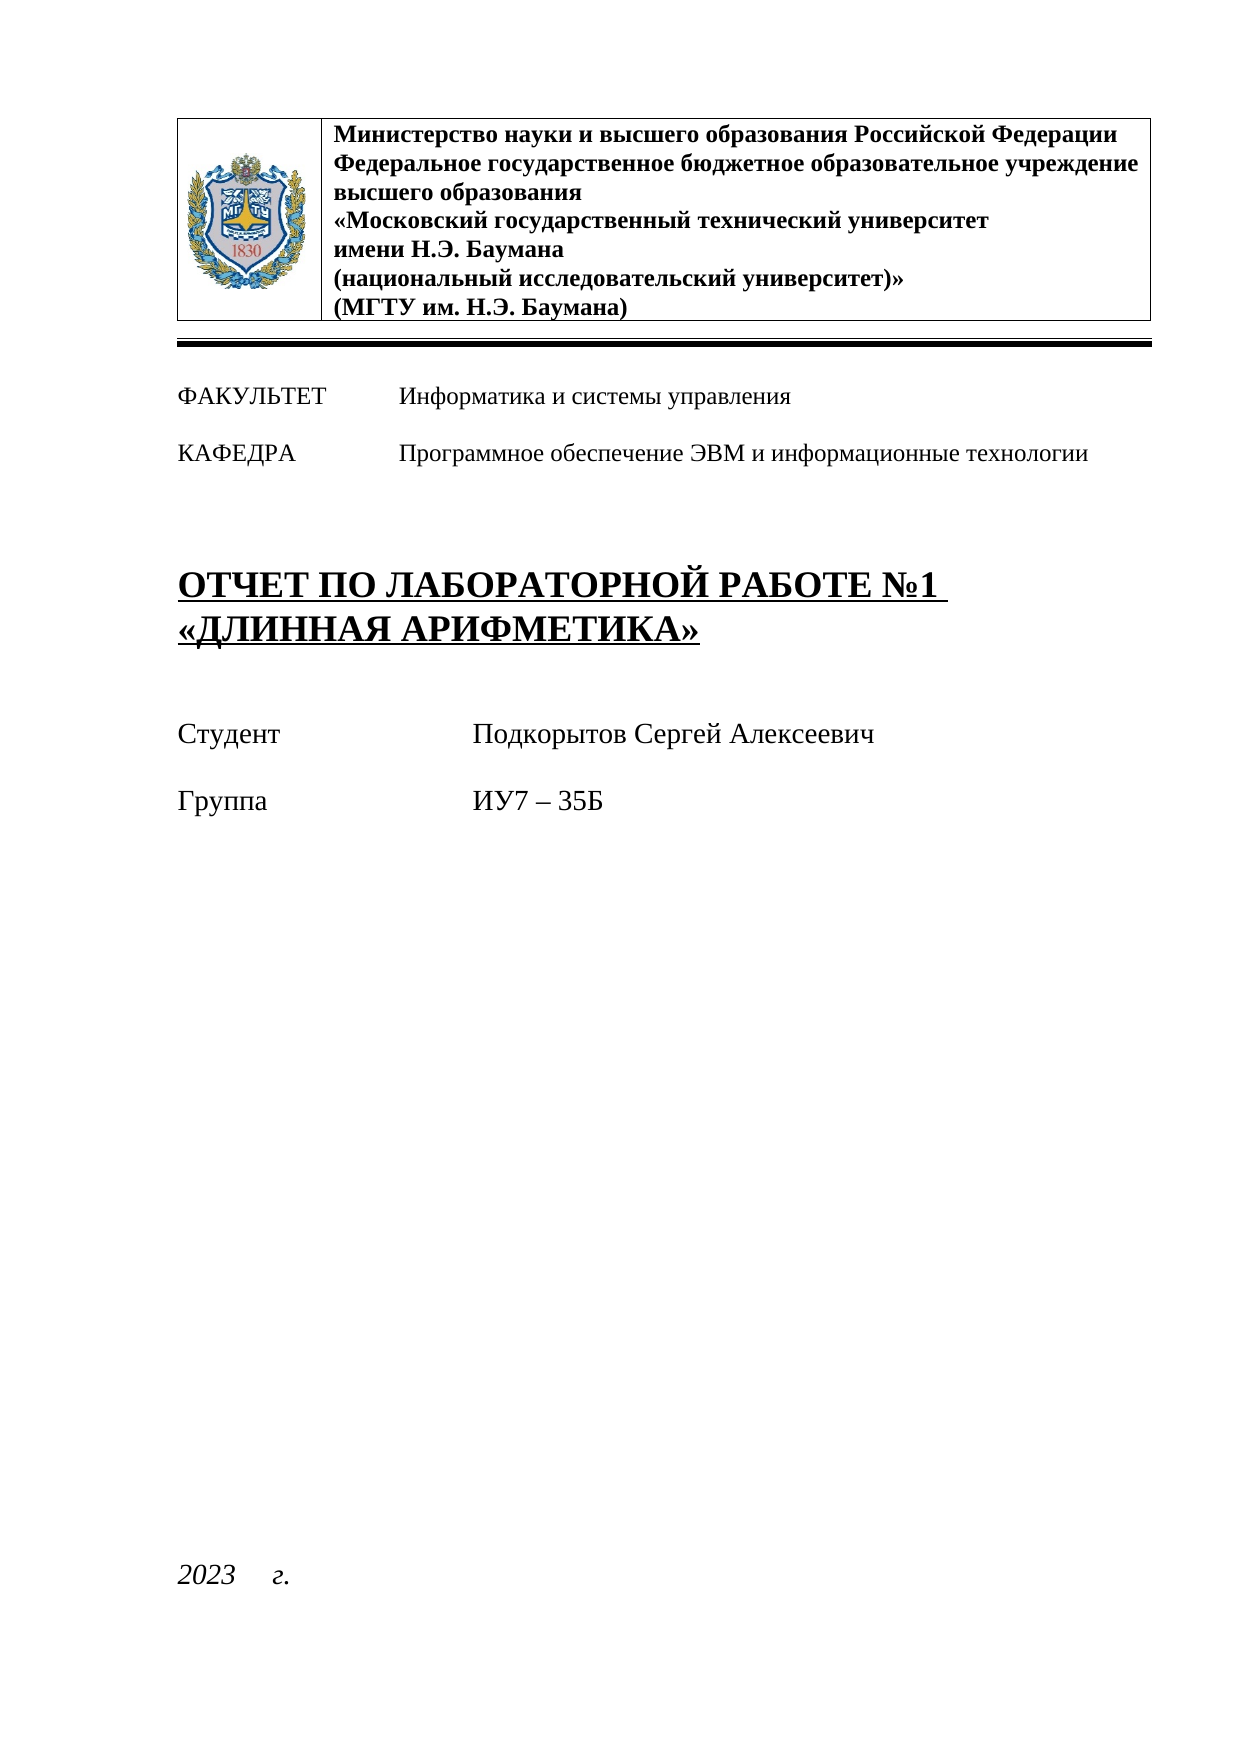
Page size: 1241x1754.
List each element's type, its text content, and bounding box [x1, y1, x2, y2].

text ОТЧЕТ ПО ЛАБОРАТОРНОЙ РАБОТЕ №1 «ДЛИННАЯ АРИФМЕТИКА» [177, 563, 1152, 649]
table_header ­ [178, 119, 321, 320]
text Группа ИУ7 – 35Б [177, 783, 1152, 817]
table_header Министерство науки и высшего образования Российской Федерации Федеральное государственное бюджетное образовательное учреждение высшего образования «Московский государственный технический университет имени Н.Э. Баумана (национальный исследовательский университет)» (МГТУ им. Н.Э. Баумана) [322, 119, 1150, 320]
text ФАКУЛЬТЕТ Информатика и системы управления [177, 381, 1152, 409]
text Студент Подкорытов Сергей Алексеевич [177, 716, 1152, 750]
text 2023 г. [177, 1557, 1152, 1591]
picture [196, 153, 307, 290]
text КАФЕДРА Программное обеспечение ЭВМ и информационные технологии [177, 438, 1152, 467]
